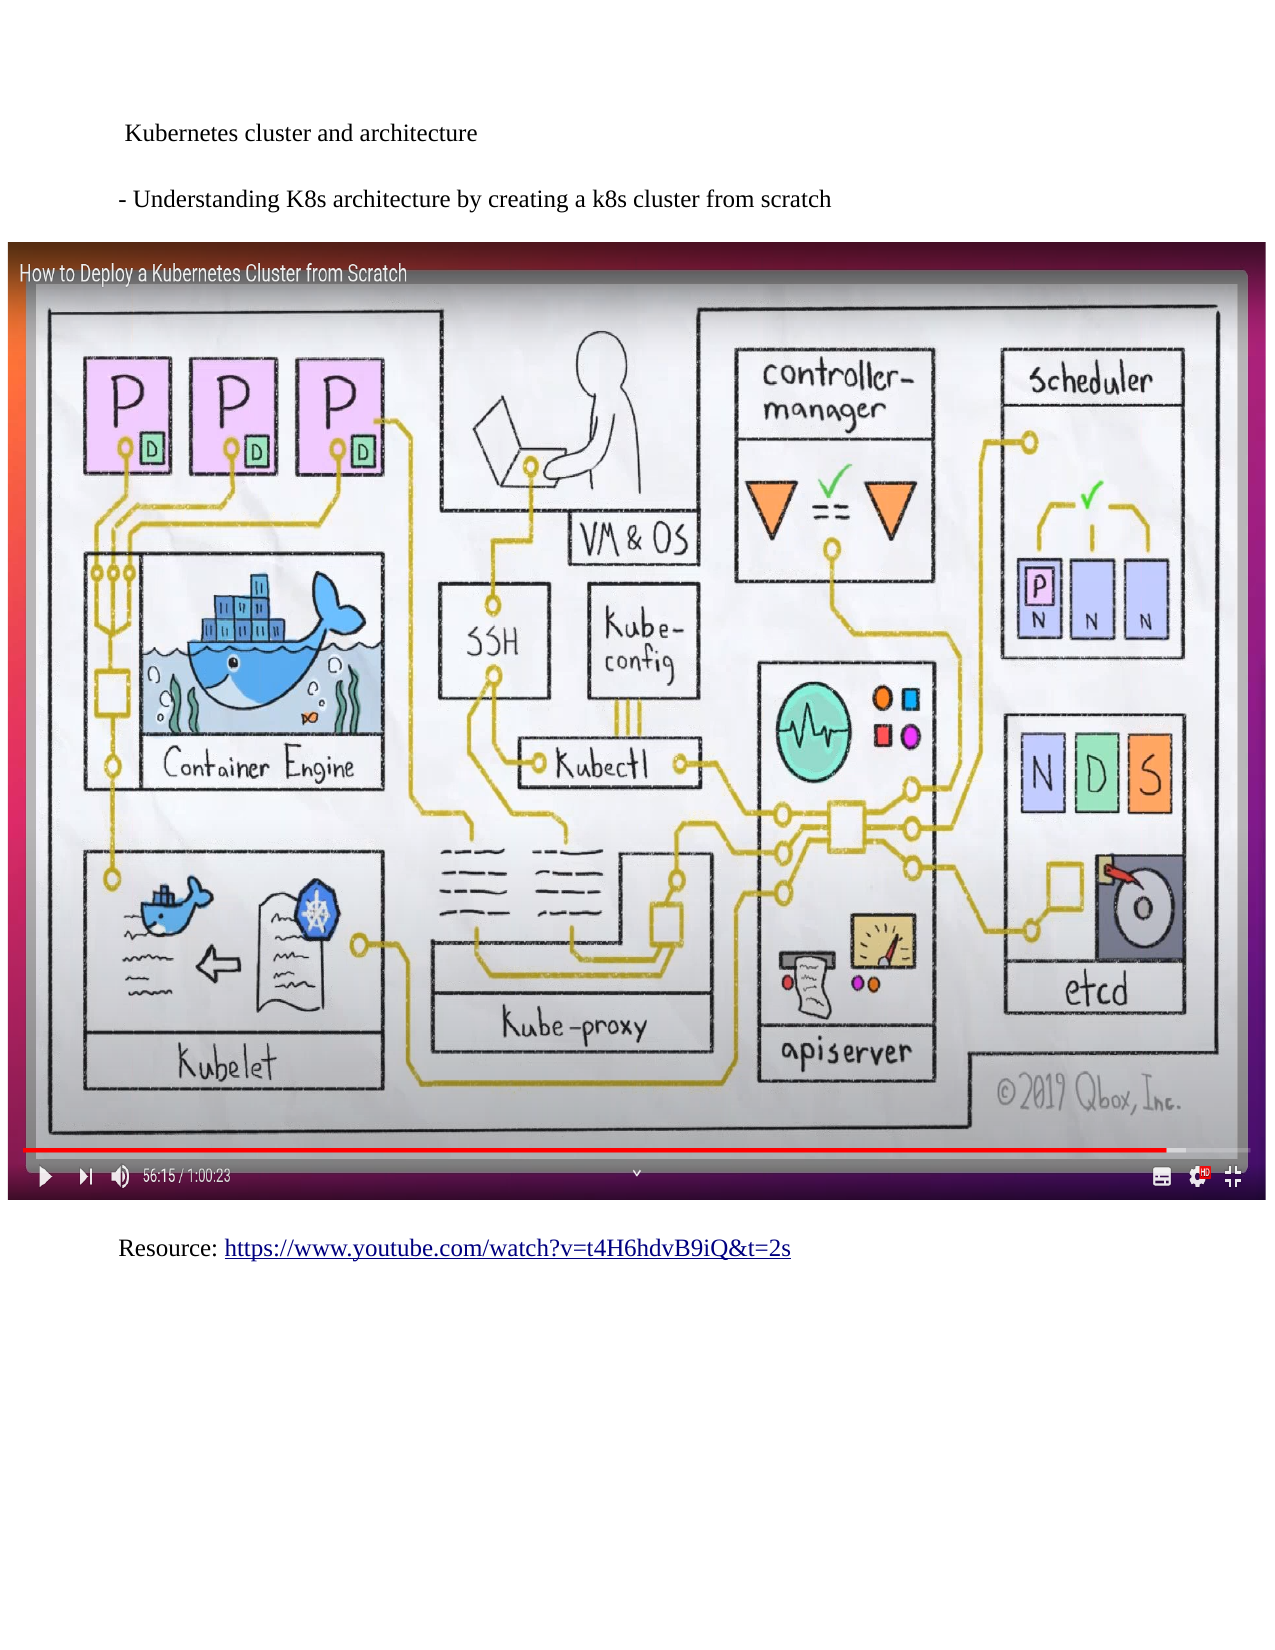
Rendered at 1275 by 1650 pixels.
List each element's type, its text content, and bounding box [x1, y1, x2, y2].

text - Understanding K8s architecture by creating a k8s cluster from scratch [118, 184, 1157, 242]
picture [7, 242, 1266, 1200]
text Resource: https://www.youtube.com/watch?v=t4H6hdvB9iQ&t=2s [118, 1200, 1157, 1262]
text Kubernetes cluster and architecture [118, 118, 1157, 147]
